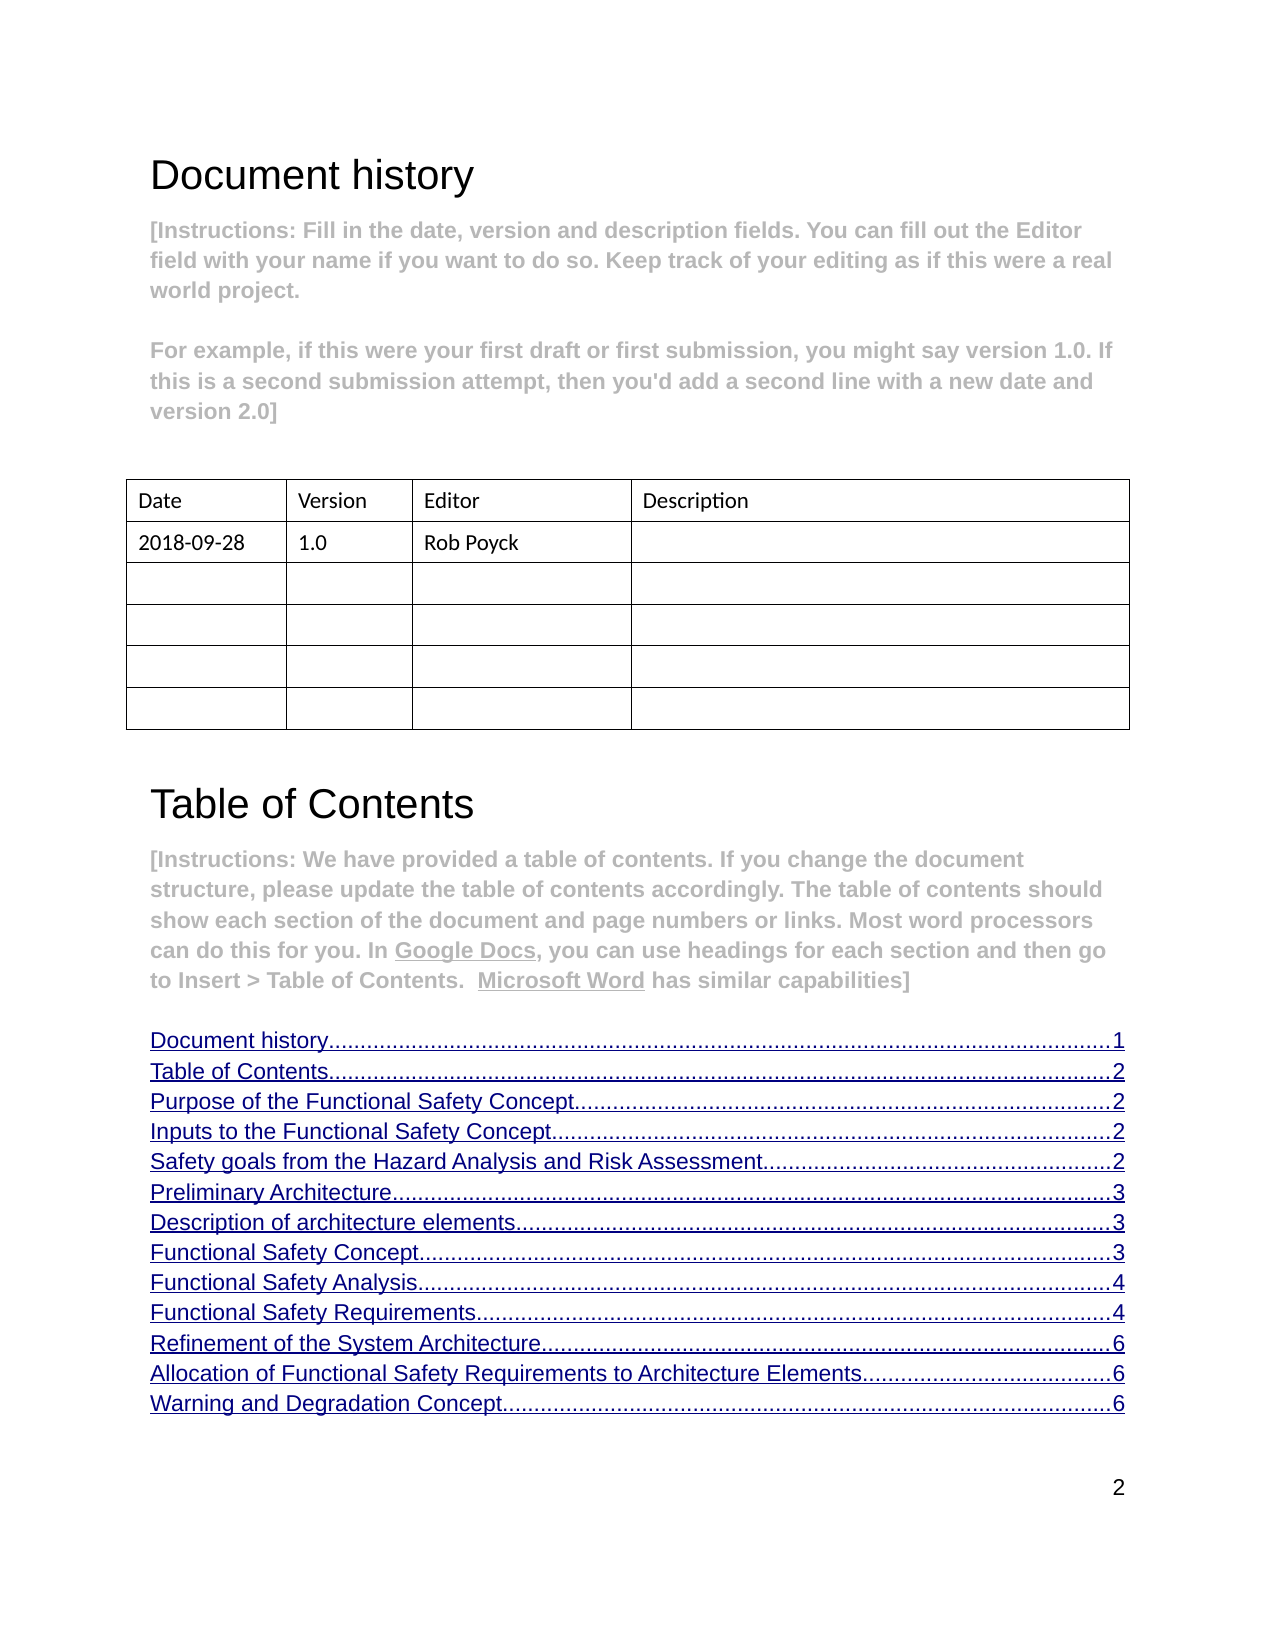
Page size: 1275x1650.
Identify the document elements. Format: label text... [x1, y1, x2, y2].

text Functional Safety Requirements 4 [150, 1299, 1125, 1322]
text Description of architecture elements 3 [150, 1209, 1125, 1231]
text Inputs to the Functional Safety Concept 2 [150, 1118, 1125, 1141]
table_cell [413, 563, 631, 604]
subtitle Document history [150, 150, 1125, 198]
text Warning and Degradation Concept 6 [150, 1390, 1125, 1413]
text Purpose of the Functional Safety Concept 2 [150, 1088, 1125, 1111]
subtitle Table of Contents [150, 779, 1125, 827]
table_cell [632, 646, 1129, 687]
text For example, if this were your first draft or first submission, you might say version 1.0. If this is a second submission attempt, then you'd add a second line with a new date and version 2.0] [150, 337, 1125, 424]
table_cell [632, 522, 1129, 562]
text Allocation of Functional Safety Requirements to Architecture Elements 6 [150, 1360, 1125, 1383]
table_cell [287, 688, 412, 728]
table_cell [127, 646, 286, 687]
text Document history 1 [150, 1027, 1125, 1050]
table_cell [127, 605, 286, 645]
text Refinement of the System Architecture 6 [150, 1329, 1125, 1352]
table_header Version [287, 480, 412, 521]
table_cell 2018-09-28 [127, 522, 286, 562]
table_header Description [632, 480, 1129, 521]
table_cell [127, 688, 286, 728]
table_header Editor [413, 480, 631, 521]
table_header Date [127, 480, 286, 521]
table_cell 1.0 [287, 522, 412, 562]
table_cell [287, 563, 412, 604]
text [Instructions: Fill in the date, version and description fields. You can fill out the Editor field with your name if you want to do so. Keep track of your editing as if this were a real world project. [150, 217, 1125, 303]
text Table of Contents 2 [150, 1058, 1125, 1080]
table_cell [632, 688, 1129, 728]
text Safety goals from the Hazard Analysis and Risk Assessment 2 [150, 1148, 1125, 1171]
table_cell [632, 605, 1129, 645]
table_cell [413, 605, 631, 645]
text [Instructions: We have provided a table of contents. If you change the document structure, please update the table of contents accordingly. The table of contents should show each section of the document and page numbers or links. Most word processors can do this for you. In Google Docs, you can use headings for each section and then go to Insert > Table of Contents. Microsoft Word has similar capabilities] [150, 846, 1125, 993]
text Functional Safety Concept 3 [150, 1239, 1125, 1262]
table_cell [287, 646, 412, 687]
text Functional Safety Analysis 4 [150, 1269, 1125, 1292]
table_cell [413, 688, 631, 728]
table_cell [287, 605, 412, 645]
table_cell [413, 646, 631, 687]
table_cell Rob Poyck [413, 522, 631, 562]
table_cell [127, 563, 286, 604]
text Preliminary Architecture 3 [150, 1178, 1125, 1201]
table_cell [632, 563, 1129, 604]
